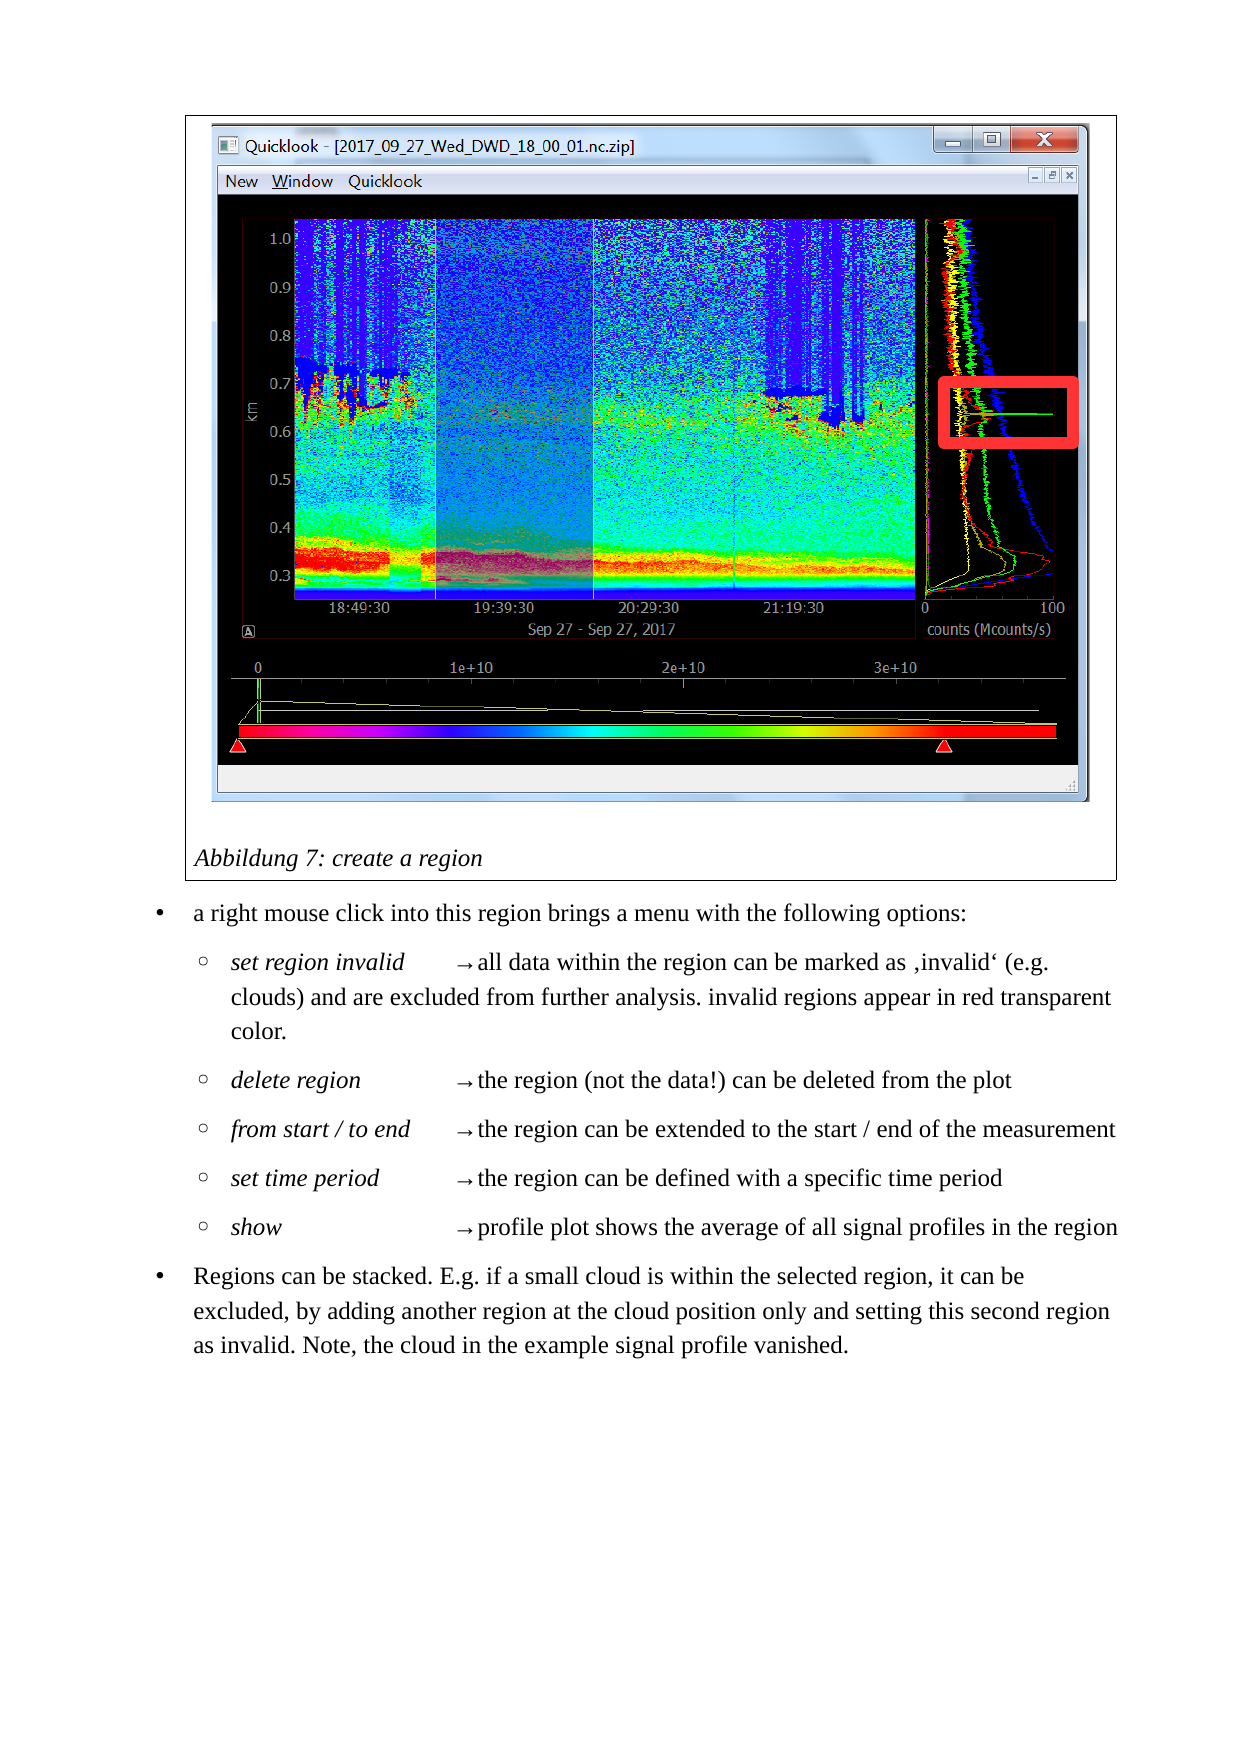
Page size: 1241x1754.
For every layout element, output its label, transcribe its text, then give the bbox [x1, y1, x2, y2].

list Regions can be stacked. E.g. if a small cloud is within the selected region, it can be excluded, by adding another region at the cloud position only and setting this second region as invalid. Note, the cloud in the example signal profile vanished. [156, 1261, 1122, 1359]
list Abbildung 7: create a region [194, 843, 1107, 871]
list from start / to end →the region can be extended to the start / end of the measurement [193, 1114, 1122, 1143]
list set region invalid →all data within the region can be marked as ‚invalid‘ (e.g. clouds) and are excluded from further analysis. invalid regions appear in red transparent color. [193, 947, 1122, 1045]
list a right mouse click into this region brings a menu with the following options: [186, 116, 1116, 880]
list a right mouse click into this region brings a menu with the following options: [156, 118, 1122, 927]
picture [211, 123, 1090, 802]
list delete region →the region (not the data!) can be deleted from the plot [193, 1065, 1122, 1094]
list set time period →the region can be defined with a specific time period [193, 1163, 1122, 1192]
list show →profile plot shows the average of all signal profiles in the region [193, 1212, 1122, 1241]
